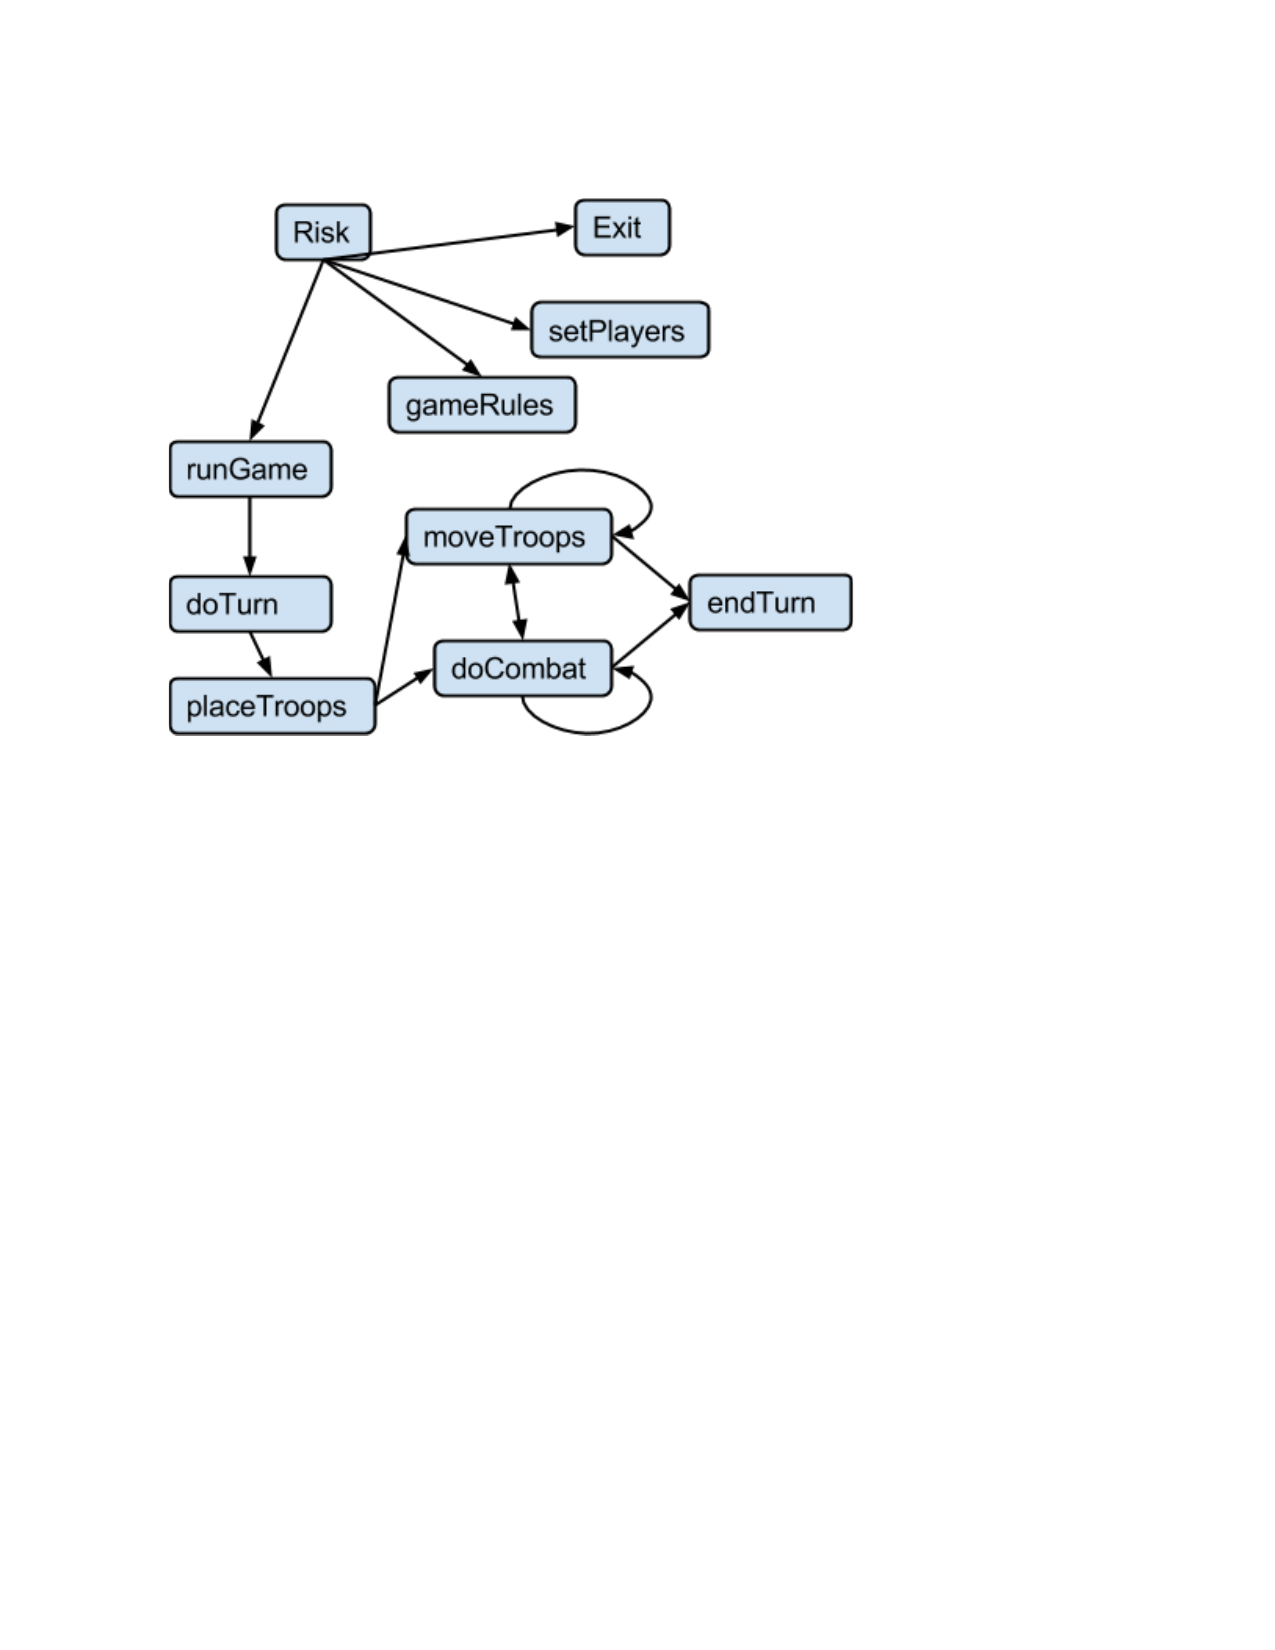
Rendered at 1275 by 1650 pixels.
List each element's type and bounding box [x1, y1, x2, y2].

picture [168, 198, 854, 736]
